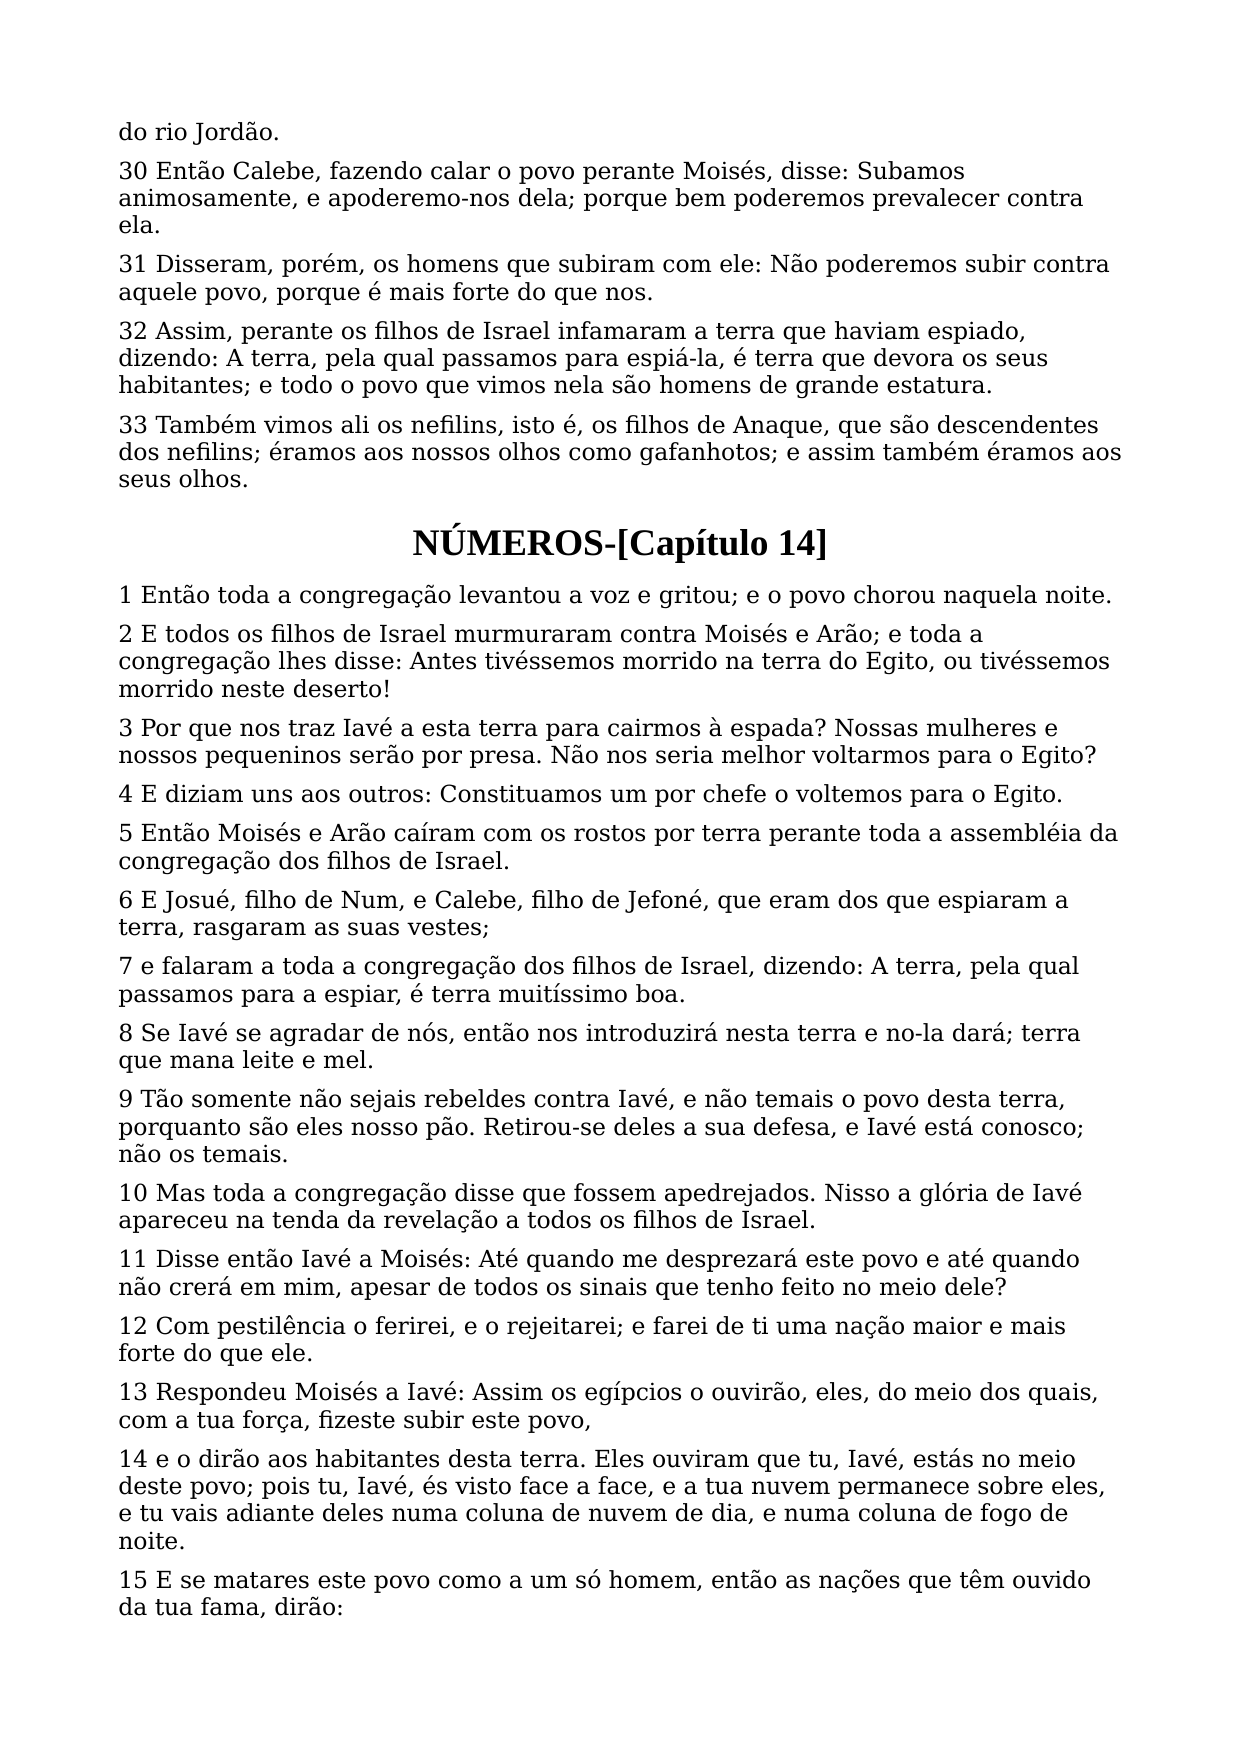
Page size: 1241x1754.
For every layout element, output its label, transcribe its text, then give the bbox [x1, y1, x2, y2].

text 12 Com pestilência o ferirei, e o rejeitarei; e farei de ti uma nação maior e mais forte do que ele. [118, 1312, 1122, 1367]
text 13 Respondeu Moisés a Iavé: Assim os egípcios o ouvirão, eles, do meio dos quais, com a tua força, fizeste subir este povo, [118, 1379, 1122, 1433]
text 31 Disseram, porém, os homens que subiram com ele: Não poderemos subir contra aquele povo, porque é mais forte do que nos. [118, 251, 1122, 306]
text do rio Jordão. [118, 118, 1122, 145]
text 4 E diziam uns aos outros: Constituamos um por chefe o voltemos para o Egito. [118, 781, 1122, 808]
text 2 E todos os filhos de Israel murmuraram contra Moisés e Arão; e toda a congregação lhes disse: Antes tivéssemos morrido na terra do Egito, ou tivéssemos morrido neste deserto! [118, 621, 1122, 702]
text 15 E se matares este povo como a um só homem, então as nações que têm ouvido da tua fama, dirão: [118, 1566, 1122, 1621]
text 30 Então Calebe, fazendo calar o povo perante Moisés, disse: Subamos animosamente, e apoderemo-nos dela; porque bem poderemos prevalecer contra ela. [118, 157, 1122, 239]
text 3 Por que nos traz Iavé a esta terra para cairmos à espada? Nossas mulheres e nossos pequeninos serão por presa. Não nos seria melhor voltarmos para o Egito? [118, 714, 1122, 769]
subtitle NÚMEROS-[Capítulo 14] [118, 520, 1122, 563]
text 8 Se Iavé se agradar de nós, então nos introduzirá nesta terra e no-la dará; terra que mana leite e mel. [118, 1019, 1122, 1074]
text 14 e o dirão aos habitantes desta terra. Eles ouviram que tu, Iavé, estás no meio deste povo; pois tu, Iavé, és visto face a face, e a tua nuvem permanece sobre eles, e tu vais adiante deles numa coluna de nuvem de dia, e numa coluna de fogo de noite. [118, 1445, 1122, 1554]
text 32 Assim, perante os filhos de Israel infamaram a terra que haviam espiado, dizendo: A terra, pela qual passamos para espiá-la, é terra que devora os seus habitantes; e todo o povo que vimos nela são homens de grande estatura. [118, 317, 1122, 399]
text 5 Então Moisés e Arão caíram com os rostos por terra perante toda a assembléia da congregação dos filhos de Israel. [118, 820, 1122, 874]
text 9 Tão somente não sejais rebeldes contra Iavé, e não temais o povo desta terra, porquanto são eles nosso pão. Retirou-se deles a sua defesa, e Iavé está conosco; não os temais. [118, 1086, 1122, 1168]
text 10 Mas toda a congregação disse que fossem apedrejados. Nisso a glória de Iavé apareceu na tenda da revelação a todos os filhos de Israel. [118, 1179, 1122, 1234]
text 11 Disse então Iavé a Moisés: Até quando me desprezará este povo e até quando não crerá em mim, apesar de todos os sinais que tenho feito no meio dele? [118, 1246, 1122, 1301]
text 7 e falaram a toda a congregação dos filhos de Israel, dizendo: A terra, pela qual passamos para a espiar, é terra muitíssimo boa. [118, 953, 1122, 1007]
text 33 Também vimos ali os nefilins, isto é, os filhos de Anaque, que são descendentes dos nefilins; éramos aos nossos olhos como gafanhotos; e assim também éramos aos seus olhos. [118, 411, 1122, 493]
text 1 Então toda a congregação levantou a voz e gritou; e o povo chorou naquela noite. [118, 581, 1122, 609]
text 6 E Josué, filho de Num, e Calebe, filho de Jefoné, que eram dos que espiaram a terra, rasgaram as suas vestes; [118, 886, 1122, 941]
